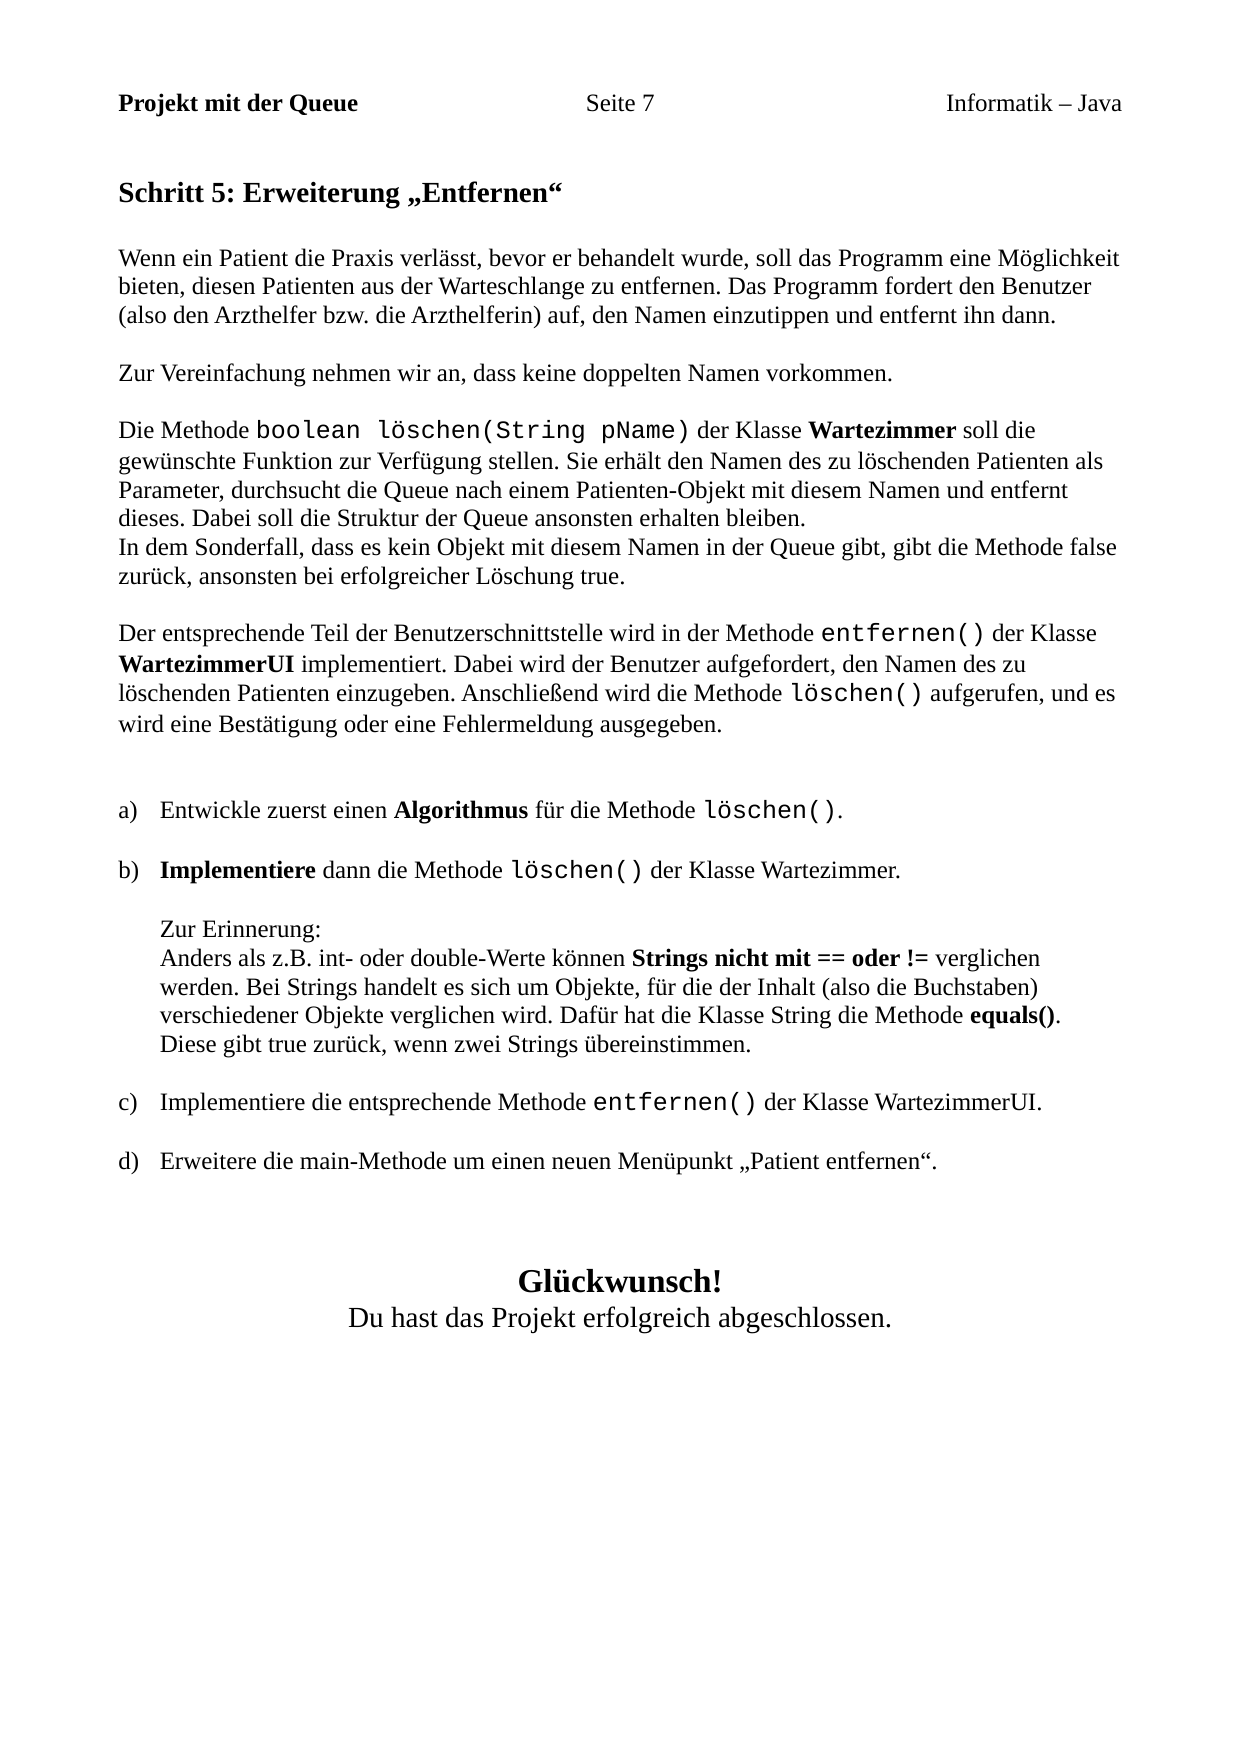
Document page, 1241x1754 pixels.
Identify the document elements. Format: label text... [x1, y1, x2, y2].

text Du hast das Projekt erfolgreich abgeschlossen. [118, 1300, 1122, 1333]
text In dem Sonderfall, dass es kein Objekt mit diesem Namen in der Queue gibt, gibt die Methode false zurück, ansonsten bei erfolgreicher Löschung true. [118, 532, 1122, 590]
list Implementiere die entsprechende Methode entfernen() der Klasse WartezimmerUI. [118, 1087, 1122, 1118]
text Zur Vereinfachung nehmen wir an, dass keine doppelten Namen vorkommen. [118, 358, 1122, 386]
list Entwickle zuerst einen Algorithmus für die Methode löschen(). [118, 795, 1122, 826]
list Erweitere die main-Methode um einen neuen Menüpunkt „Patient entfernen“. [118, 1146, 1122, 1204]
text Wenn ein Patient die Praxis verlässt, bevor er behandelt wurde, soll das Programm eine Möglichkeit bieten, diesen Patienten aus der Warteschlange zu entfernen. Das Programm fordert den Benutzer (also den Arzthelfer bzw. die Arzthelferin) auf, den Namen einzutippen und entfernt ihn dann. [118, 243, 1122, 358]
text Die Methode boolean löschen(String pName) der Klasse Wartezimmer soll die gewünschte Funktion zur Verfügung stellen. Sie erhält den Namen des zu löschenden Patienten als Parameter, durchsucht die Queue nach einem Patienten-Objekt mit diesem Namen und entfernt dieses. Dabei soll die Struktur der Queue ansonsten erhalten bleiben. [118, 415, 1122, 532]
list Implementiere dann die Methode löschen() der Klasse Wartezimmer. Zur Erinnerung: Anders als z.B. int- oder double-Werte können Strings nicht mit == oder != verglichen werden. Bei Strings handelt es sich um Objekte, für die der Inhalt (also die Buchstaben) verschiedener Objekte verglichen wird. Dafür hat die Klasse String die Methode equals(). Diese gibt true zurück, wenn zwei Strings übereinstimmen. [118, 855, 1122, 1058]
text Der entsprechende Teil der Benutzerschnittstelle wird in der Methode entfernen() der Klasse WartezimmerUI implementiert. Dabei wird der Benutzer aufgefordert, den Namen des zu löschenden Patienten einzugeben. Anschließend wird die Methode löschen() aufgerufen, und es wird eine Bestätigung oder eine Fehlermeldung ausgegeben. [118, 618, 1122, 738]
text Glückwunsch! [118, 1261, 1122, 1300]
text Schritt 5: Erweiterung „Entfernen“ [118, 176, 1122, 209]
